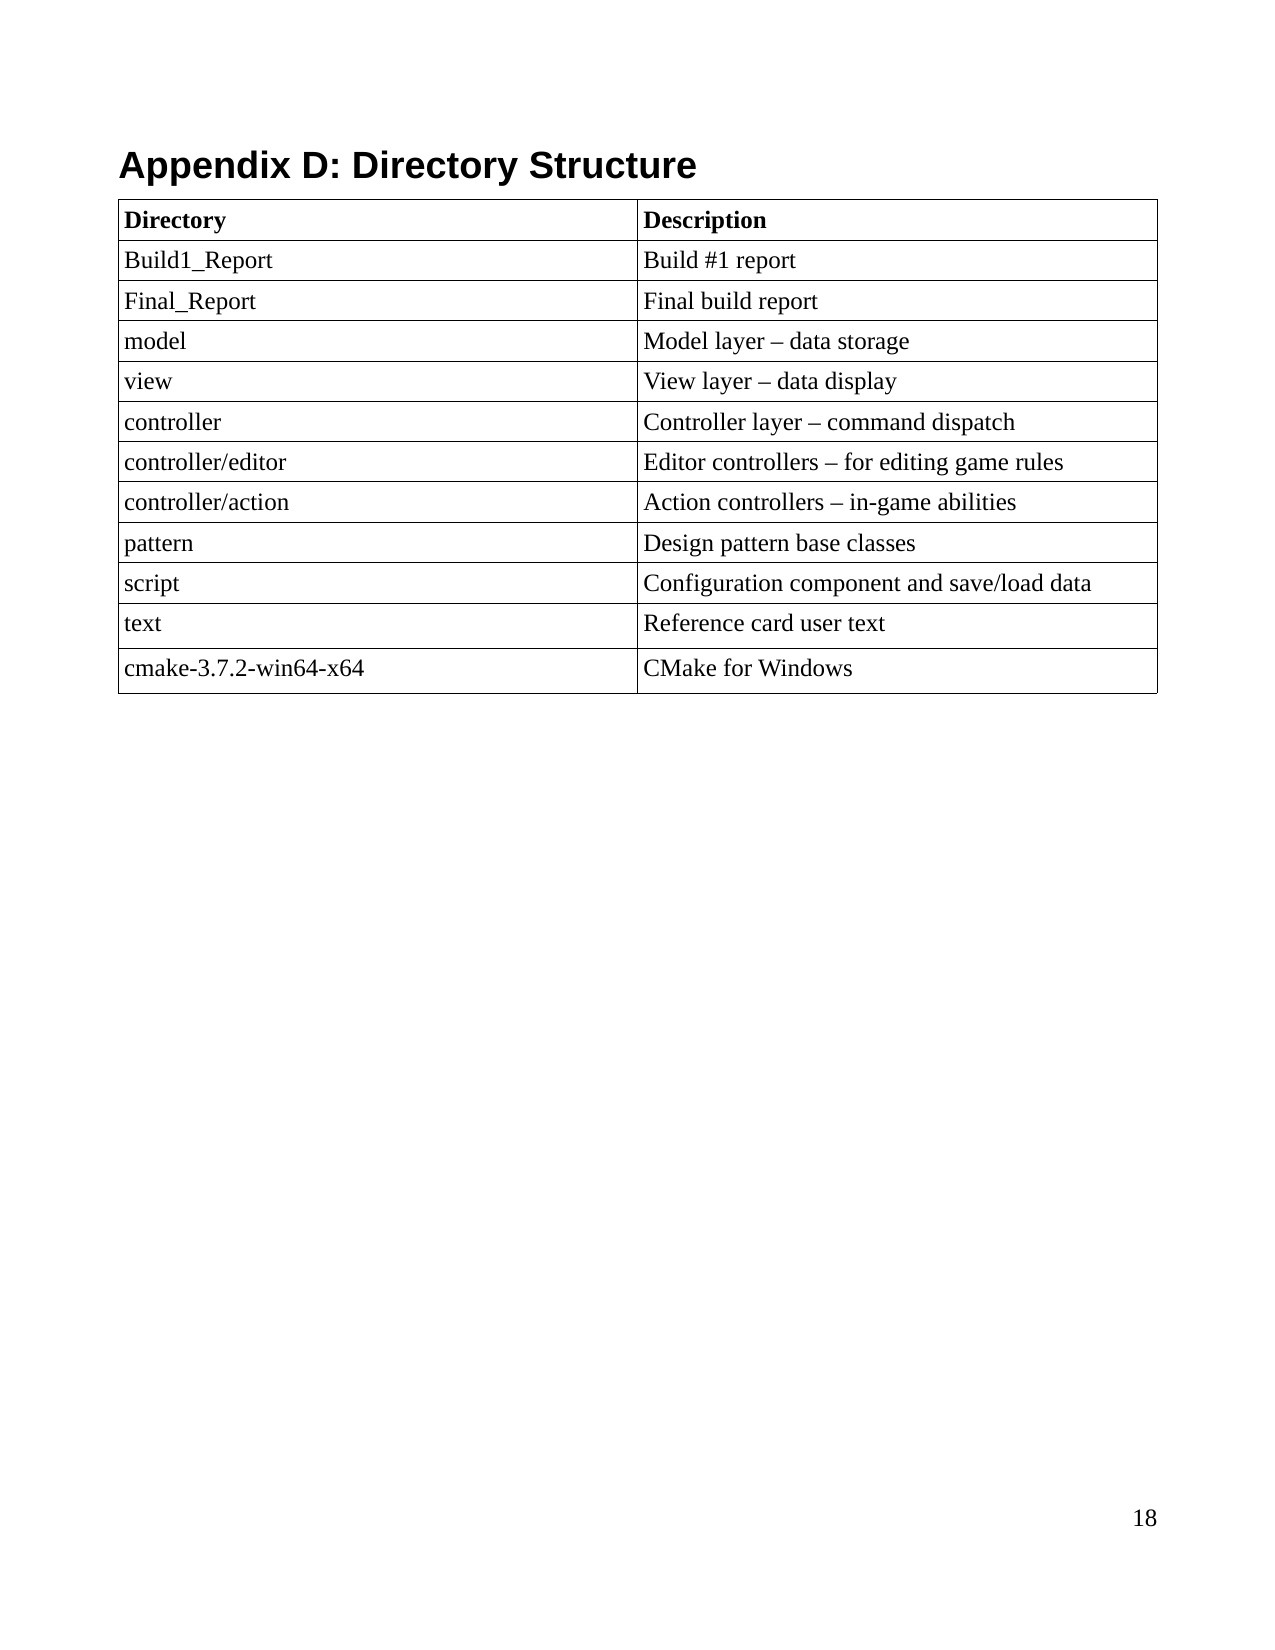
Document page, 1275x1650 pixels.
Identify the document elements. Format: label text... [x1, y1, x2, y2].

table_cell Model layer – data storage [638, 321, 1157, 361]
table_cell View layer – data display [638, 362, 1157, 401]
subtitle Appendix D: Directory Structure [118, 143, 1157, 187]
table_cell Build #1 report [638, 241, 1157, 280]
table_cell Controller layer – command dispatch [638, 402, 1157, 441]
table_cell script [119, 563, 637, 602]
table_cell Editor controllers – for editing game rules [638, 442, 1157, 481]
table_cell CMake for Windows [638, 649, 1157, 692]
table_cell controller [119, 402, 637, 441]
table_cell view [119, 362, 637, 401]
table_cell cmake-3.7.2-win64-x64 [119, 649, 637, 692]
table_cell Reference card user text [638, 604, 1157, 647]
table_cell Final build report [638, 281, 1157, 320]
table_header Directory [119, 200, 637, 239]
table_cell Configuration component and save/load data [638, 563, 1157, 602]
table_cell controller/action [119, 482, 637, 522]
table_cell pattern [119, 523, 637, 562]
table_cell controller/editor [119, 442, 637, 481]
table_cell Design pattern base classes [638, 523, 1157, 562]
table_cell text [119, 604, 637, 647]
table_header Description [638, 200, 1157, 239]
table_cell model [119, 321, 637, 361]
table_cell Action controllers – in-game abilities [638, 482, 1157, 522]
table_cell Build1_Report [119, 241, 637, 280]
table_cell Final_Report [119, 281, 637, 320]
